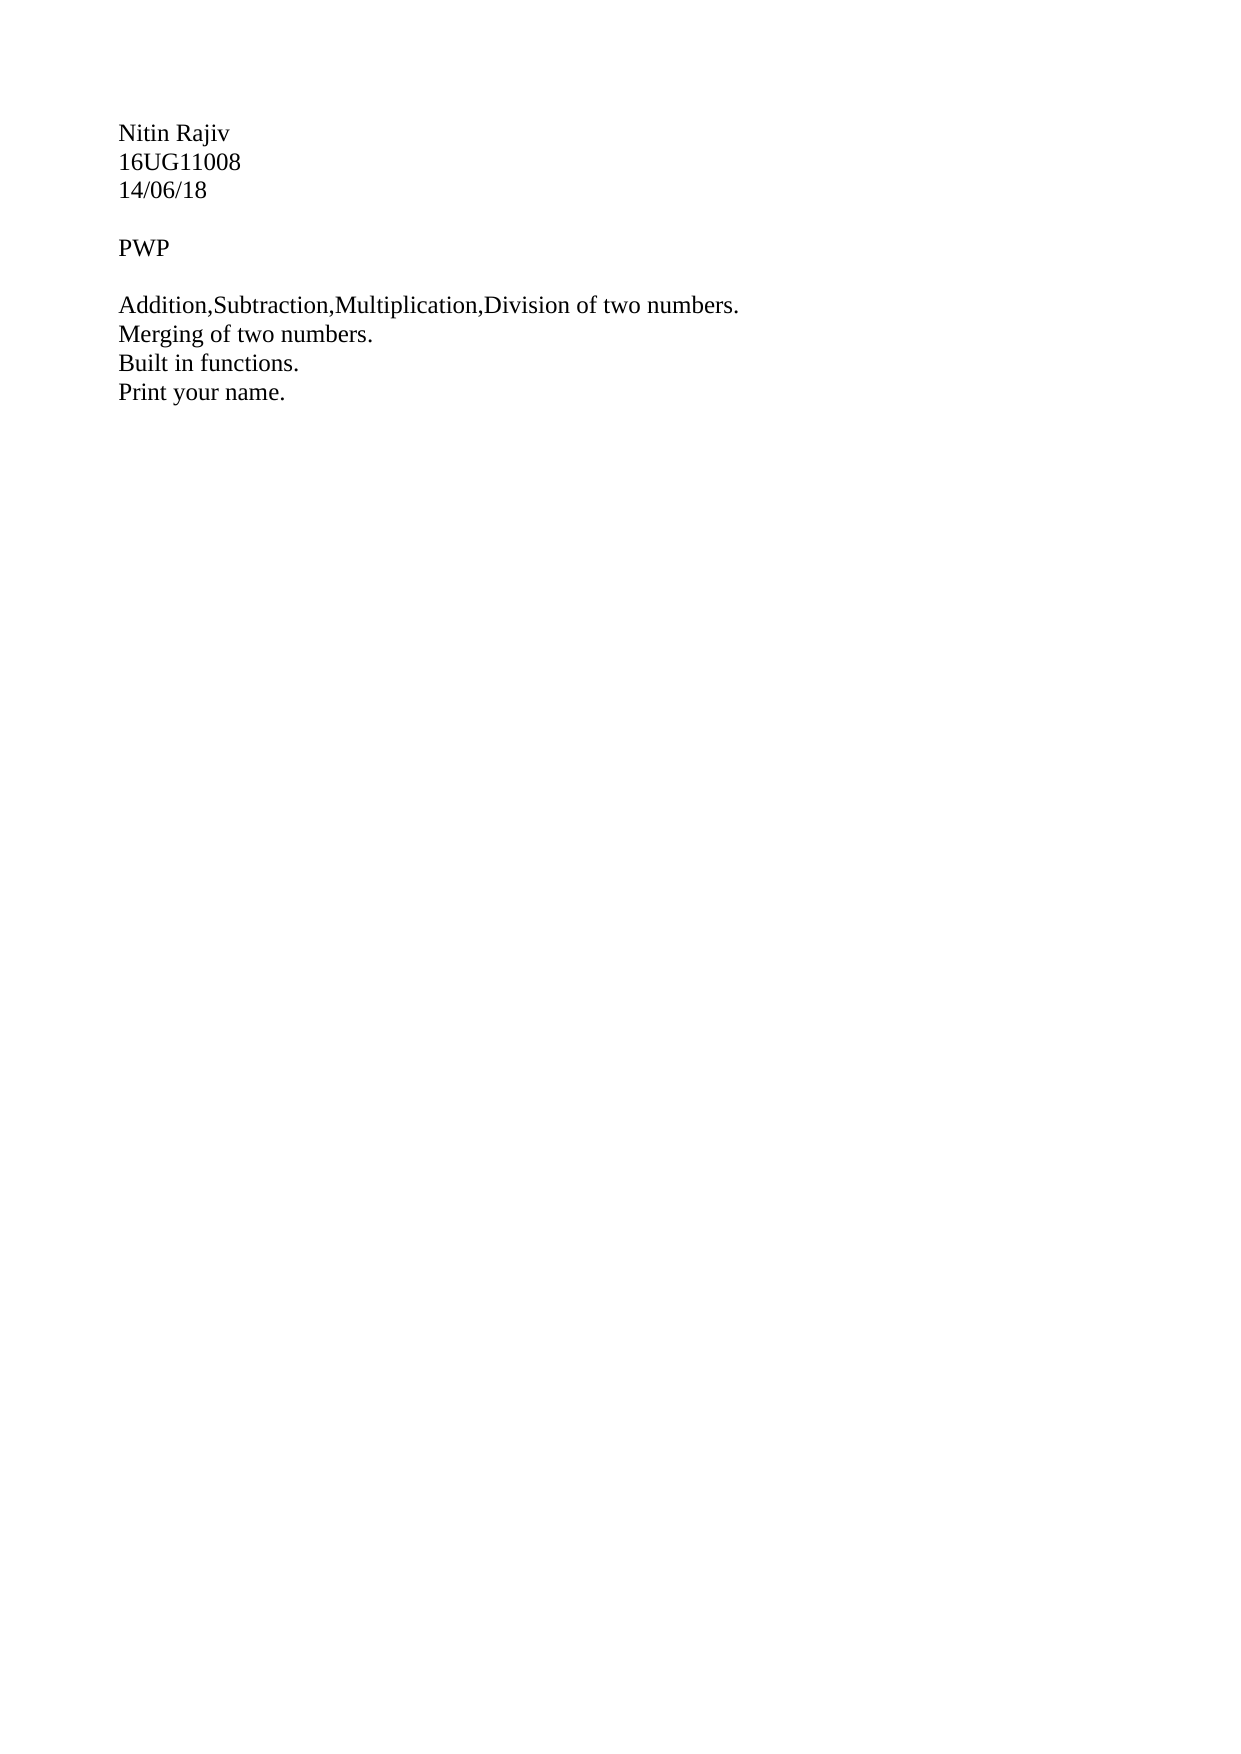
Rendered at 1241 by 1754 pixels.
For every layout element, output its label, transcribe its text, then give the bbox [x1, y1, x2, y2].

text Print your name. [118, 377, 1122, 406]
text Nitin Rajiv [118, 118, 1122, 147]
text 16UG11008 [118, 147, 1122, 176]
text PWP [118, 233, 1122, 262]
text 14/06/18 [118, 176, 1122, 204]
text Merging of two numbers. [118, 319, 1122, 348]
text Built in functions. [118, 348, 1122, 377]
text Addition,Subtraction,Multiplication,Division of two numbers. [118, 291, 1122, 319]
